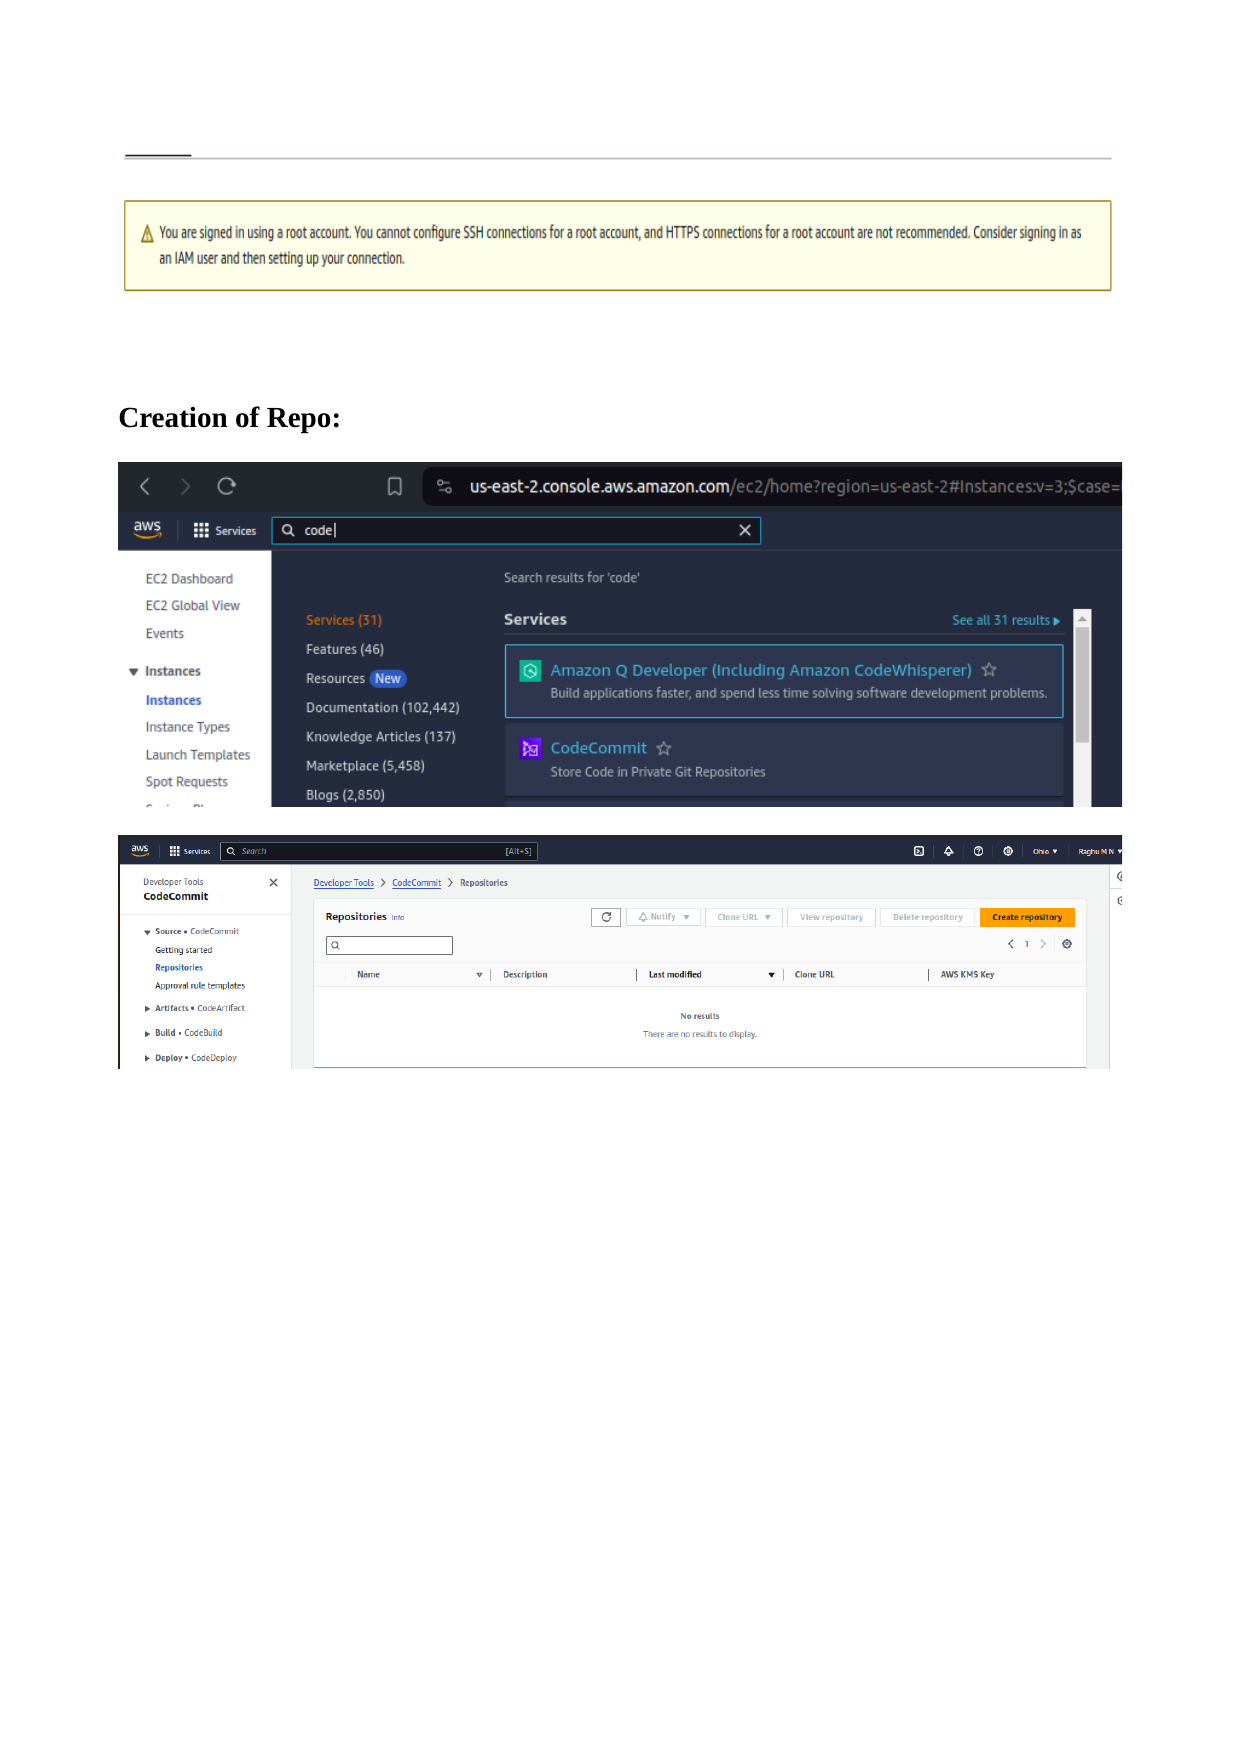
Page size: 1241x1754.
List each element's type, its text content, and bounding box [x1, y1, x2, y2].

text Creation of Repo: [118, 400, 1122, 433]
picture [118, 462, 1123, 807]
picture [118, 146, 1123, 314]
picture [118, 835, 1123, 1069]
